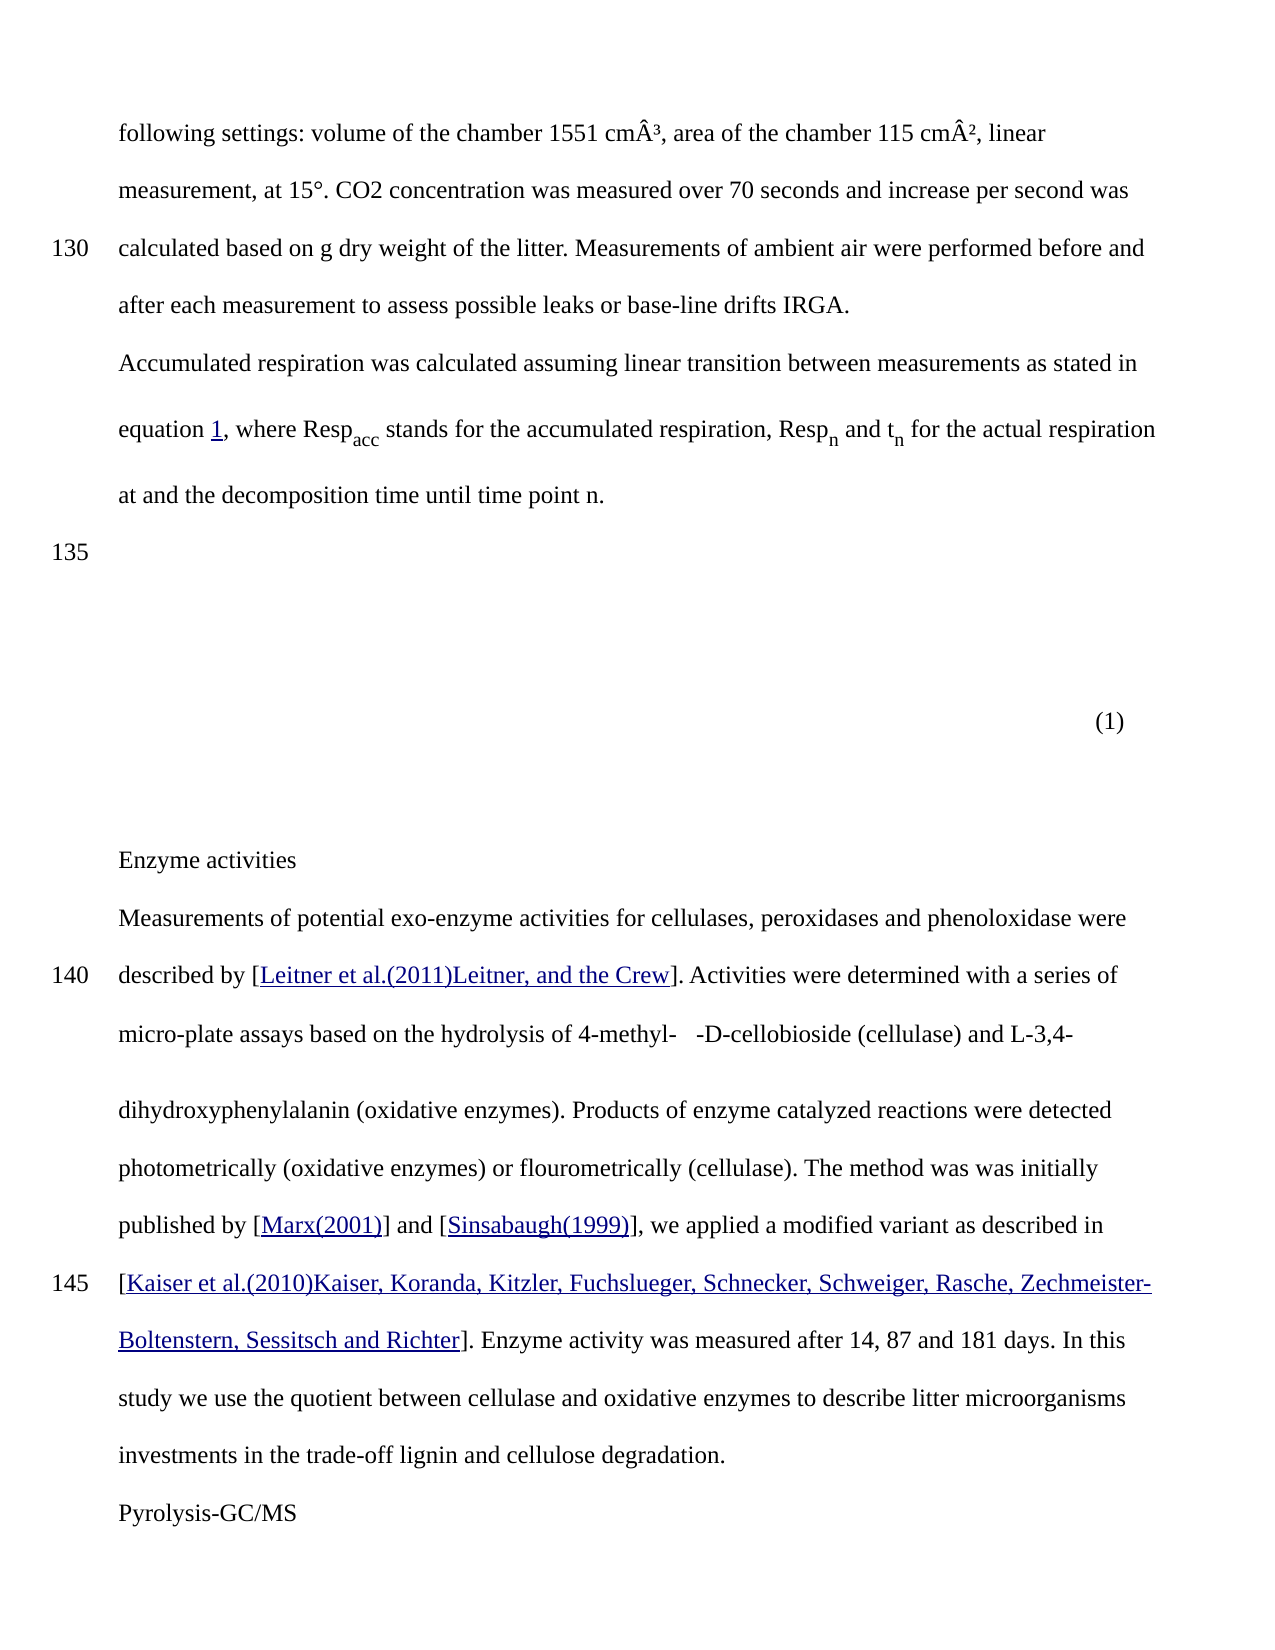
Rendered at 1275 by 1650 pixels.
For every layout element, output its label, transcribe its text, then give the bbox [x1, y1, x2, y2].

text Measurements of potential exo-enzyme activities for cellulases, peroxidases and phenoloxidase were described by [Leitner et al.(2011)Leitner, and the Crew]. Activities were determined with a series of micro-plate assays based on the hydrolysis of 4-methyl--D-cellobioside (cellulase) and L-3,4-dihydroxyphenylalanin (oxidative enzymes). Products of enzyme catalyzed reactions were detected photometrically (oxidative enzymes) or flourometrically (cellulase). The method was was initially published by [Marx(2001)] and [Sinsabaugh(1999)], we applied a modified variant as described in [Kaiser et al.(2010)Kaiser, Koranda, Kitzler, Fuchslueger, Schnecker, Schweiger, Rasche, Zechmeister-Boltenstern, Sessitsch and Richter]. Enzyme activity was measured after 14, 87 and 181 days. In this study we use the quotient between cellulase and oxidative enzymes to describe litter microorganisms investments in the trade-off lignin and cellulose degradation. [118, 903, 1157, 1469]
text Pyrolysis-GC/MS [118, 1498, 1157, 1526]
text Accumulated respiration was calculated assuming linear transition between measurements as stated in equation 1, where Respacc stands for the accumulated respiration, Respn and tn for the actual respiration at and the decomposition time until time point n. [118, 348, 1157, 509]
table_header [118, 653, 1092, 788]
text Enzyme activities [118, 846, 1157, 874]
text following settings: volume of the chamber 1551 cmÂ³, area of the chamber 115 cmÂ², linear measurement, at 15°. CO2 concentration was measured over 70 seconds and increase per second was calculated based on g dry weight of the litter. Measurements of ambient air were performed before and after each measurement to assess possible leaks or base-line drifts IRGA. [118, 118, 1157, 319]
table_header (1) [1092, 653, 1157, 788]
